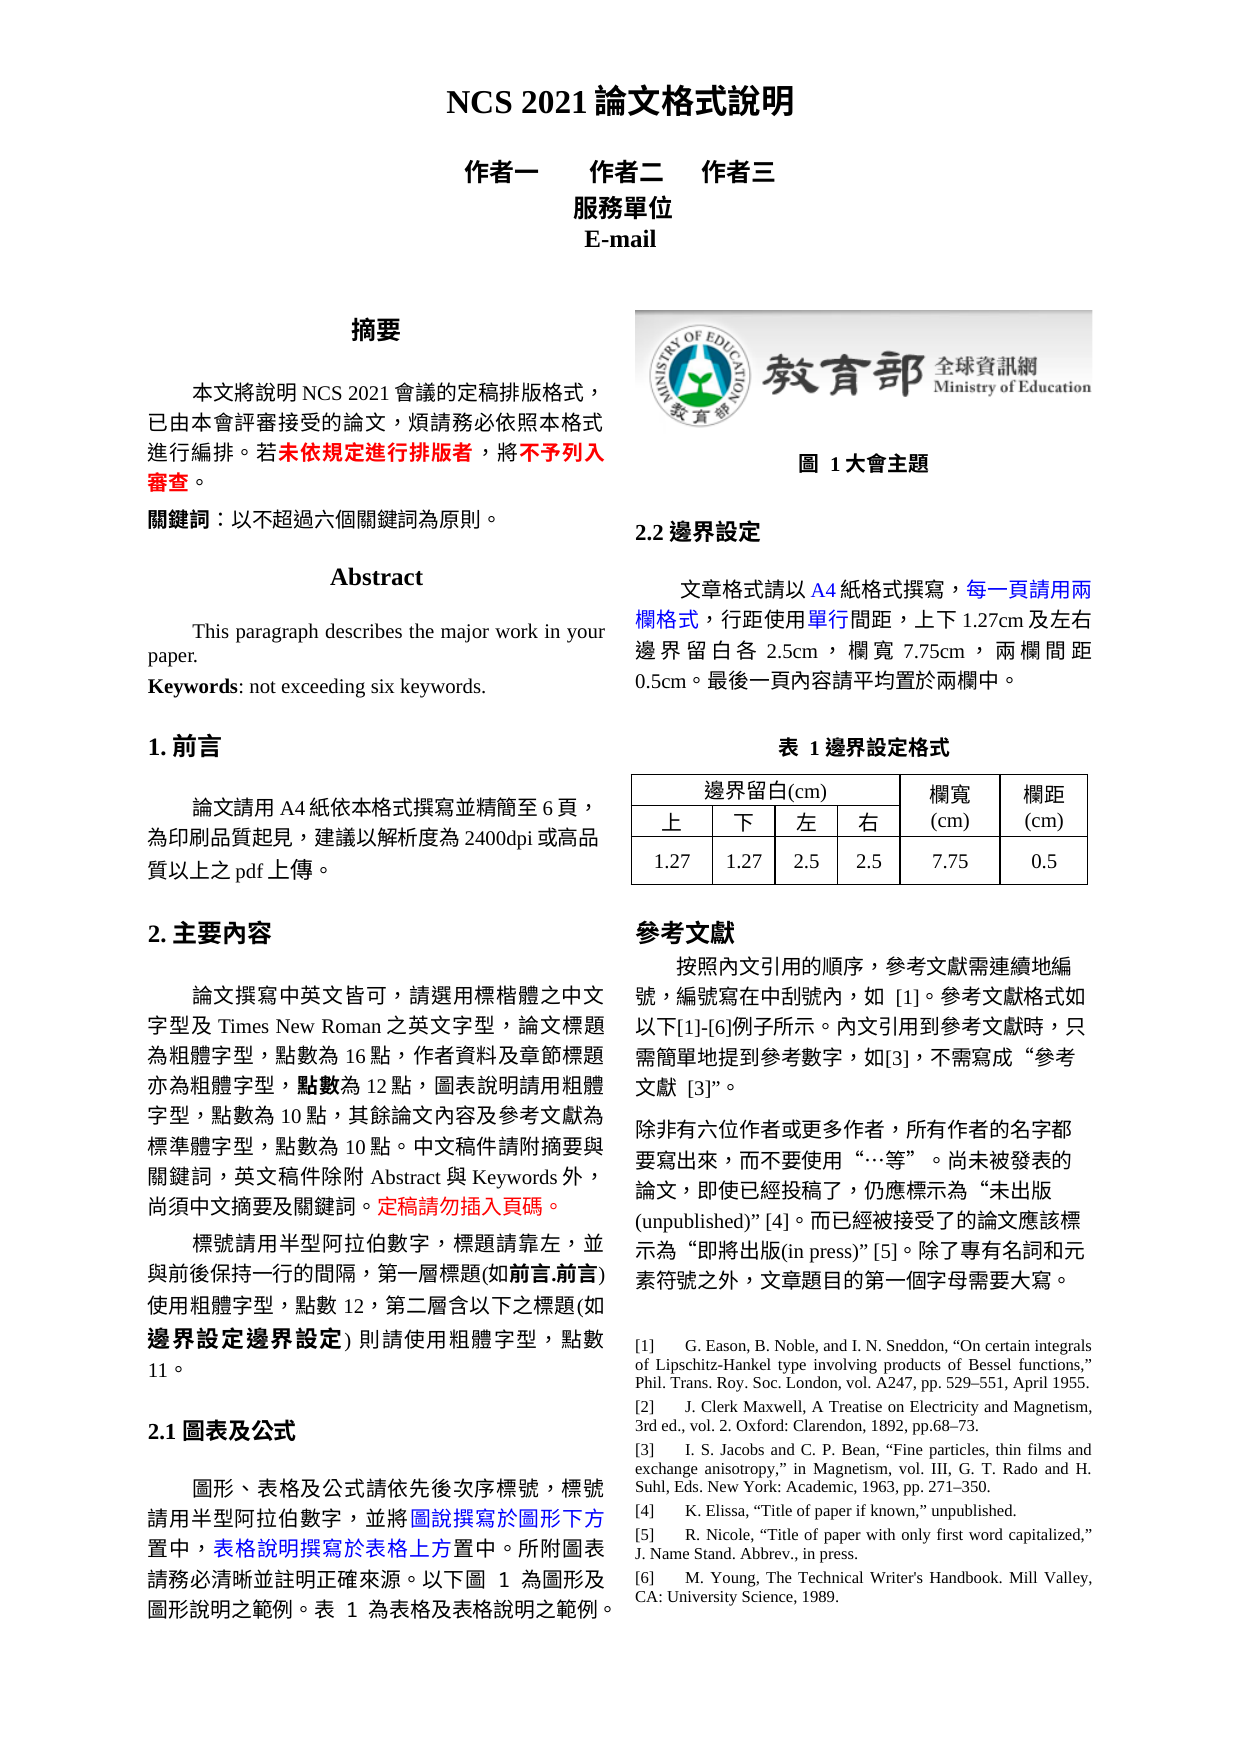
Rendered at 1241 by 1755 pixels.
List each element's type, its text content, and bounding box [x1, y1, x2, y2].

subtitle 摘要 [148, 311, 605, 347]
table_header 欄距 (cm) [1001, 775, 1087, 836]
list 主要內容 [148, 914, 605, 950]
text Keywords: not exceeding six keywords. [148, 674, 605, 698]
list K. Elissa, “Title of paper if known,” unpublished. [635, 1502, 1093, 1521]
text 關鍵詞：以不超過六個關鍵詞為原則。 [148, 503, 605, 533]
text 作者一 作者二 作者三 [148, 152, 1093, 188]
text E-mail [148, 224, 1093, 253]
text 論文撰寫中英文皆可，請選用標楷體之中文字型及Times New Roman之英文字型，論文標題為粗體字型，點數為16點，作者資料及章節標題亦為粗體字型，點數為12點，圖表說明請用粗體字型，點數為10點，其餘論文內容及參考文獻為標準體字型，點數為10點。中文稿件請附摘要與關鍵詞，英文稿件除附Abstract與Keywords外，尚須中文摘要及關鍵詞。定稿請勿插入頁碼。 [148, 979, 605, 1221]
text 圖 1 大會主題 [635, 447, 1093, 477]
table_cell 下 [713, 806, 774, 836]
text 2.2 邊界設定 [635, 514, 1093, 547]
table_cell 1.27 [713, 837, 774, 884]
subtitle Abstract [148, 562, 605, 591]
table_header 欄寬 (cm) [901, 775, 999, 836]
table_cell 2.5 [776, 837, 837, 884]
table_cell 2.5 [838, 837, 899, 884]
table_cell 左 [776, 806, 837, 836]
text 服務單位 [148, 188, 1093, 224]
table_cell 右 [838, 806, 899, 836]
text 論文請用A4紙依本格式撰寫並精簡至6頁，為印刷品質起見，建議以解析度為2400dpi或高品質以上之pdf上傳。 [148, 791, 605, 885]
table_cell 0.5 [1001, 837, 1087, 884]
text 除非有六位作者或更多作者，所有作者的名字都要寫出來，而不要使用“…等”。尚未被發表的論文，即使已經投稿了，仍應標示為“未出版(unpublished)” [4]。而已經被接受了的論文應該標示為“即將出版(in press)” [5]。除了專有名詞和元素符號之外，文章題目的第一個字母需要大寫。 [635, 1114, 1093, 1295]
table_header 邊界留白(cm) [632, 775, 899, 805]
text This paragraph describes the major work in your paper. [148, 619, 605, 667]
table_cell 7.75 [901, 837, 999, 884]
table_cell 1.27 [632, 837, 712, 884]
table_cell 上 [632, 806, 712, 836]
list R. Nicole, “Title of paper with only first word capitalized,” J. Name Stand. Abbrev., in press. [635, 1526, 1093, 1563]
text 按照內文引用的順序，參考文獻需連續地編號，編號寫在中刮號內，如 [1]。參考文獻格式如以下[1]-[6]例子所示。內文引用到參考文獻時，只需簡單地提到參考數字，如[3]，不需寫成“參考文獻 [3]”。 [635, 950, 1093, 1101]
list 前言 [148, 726, 605, 763]
text 2.1 圖表及公式 [148, 1413, 605, 1446]
list I. S. Jacobs and C. P. Bean, “Fine particles, thin films and exchange anisotropy,” in Magnetism, vol. III, G. T. Rado and H. Suhl, Eds. New York: Academic, 1963, pp. 271–350. [635, 1440, 1093, 1497]
text 本文將說明NCS 2021會議的定稿排版格式，已由本會評審接受的論文，煩請務必依照本格式進行編排。若未依規定進行排版者，將不予列入審查。 [148, 376, 605, 497]
text 參考文獻 [635, 914, 1093, 950]
list J. Clerk Maxwell, A Treatise on Electricity and Magnetism, 3rd ed., vol. 2. Oxford: Clarendon, 1892, pp.68–73. [635, 1398, 1093, 1435]
list G. Eason, B. Noble, and I. N. Sneddon, “On certain integrals of Lipschitz-Hankel type involving products of Bessel functions,” Phil. Trans. Roy. Soc. London, vol. A247, pp. 529–551, April 1955. [635, 1336, 1093, 1392]
text 圖形、表格及公式請依先後次序標號，標號請用半型阿拉伯數字，並將圖說撰寫於圖形下方置中，表格說明撰寫於表格上方置中。所附圖表請務必清晰並註明正確來源。以下圖 1 為圖形及圖形說明之範例。表 1 為表格及表格說明之範例。 [148, 1472, 605, 1623]
list M. Young, The Technical Writer's Handbook. Mill Valley, CA: University Science, 1989. [635, 1568, 1093, 1606]
text 標號請用半型阿拉伯數字，標題請靠左，並與前後保持一行的間隔，第一層標題(如前言.前言)使用粗體字型，點數12，第二層含以下之標題(如邊界設定邊界設定) 則請使用粗體字型，點數11。 [148, 1227, 605, 1384]
text 表 1 邊界設定格式 [635, 731, 1093, 761]
text NCS 2021論文格式說明 [148, 75, 1093, 123]
text 文章格式請以A4紙格式撰寫，每一頁請用兩欄格式，行距使用單行間距，上下1.27cm及左右邊界留白各2.5cm，欄寬7.75cm，兩欄間距0.5cm。最後一頁內容請平均置於兩欄中。 [635, 573, 1093, 694]
